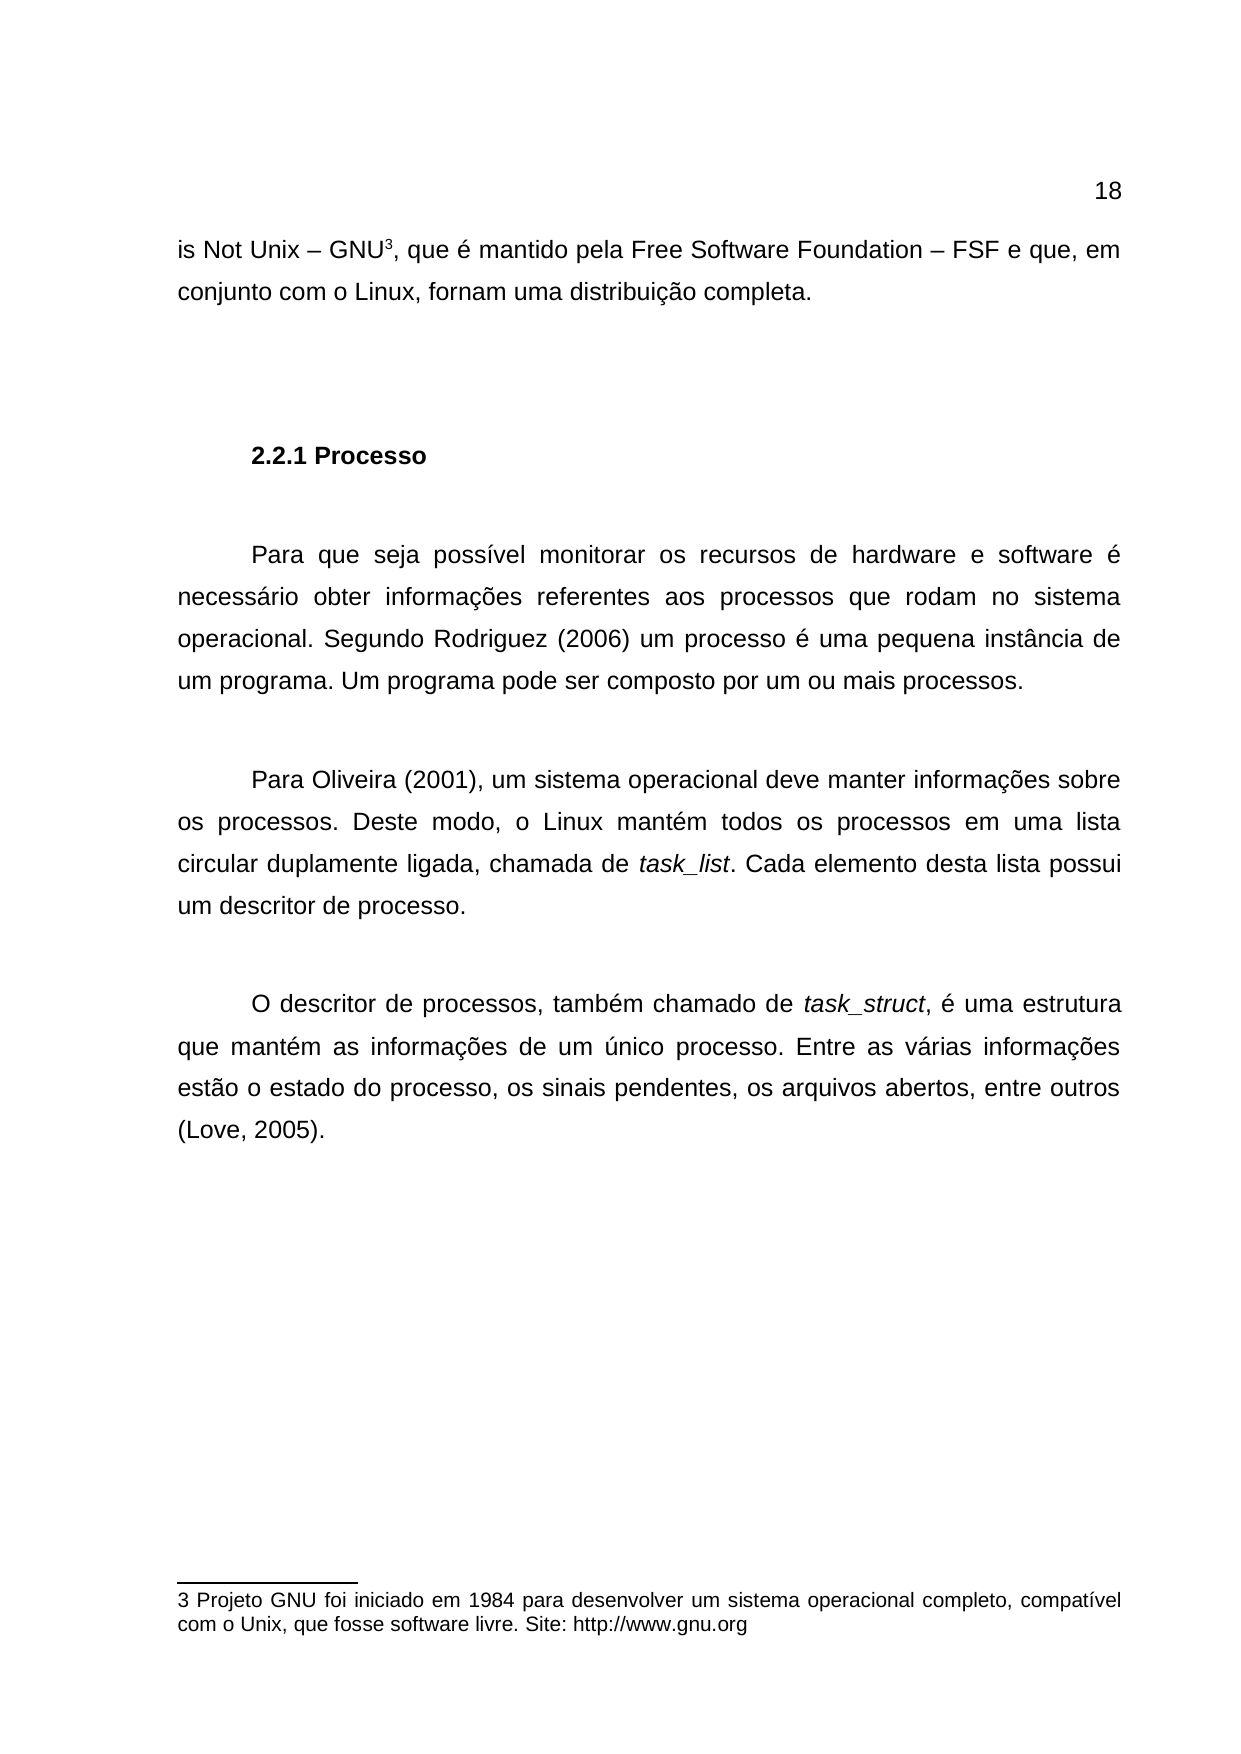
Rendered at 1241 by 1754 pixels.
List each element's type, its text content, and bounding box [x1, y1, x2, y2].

text Para que seja possível monitorar os recursos de hardware e software é necessário obter informações referentes aos processos que rodam no sistema operacional. Segundo Rodriguez (2006) um processo é uma pequena instância de um programa. Um programa pode ser composto por um ou mais processos. [177, 541, 1122, 695]
subtitle Processo [251, 442, 1122, 470]
text O descritor de processos, também chamado de task_struct, é uma estrutura que mantém as informações de um único processo. Entre as várias informações estão o estado do processo, os sinais pendentes, os arquivos abertos, entre outros (Love, 2005). [177, 990, 1122, 1144]
text Projeto GNU foi iniciado em 1984 para desenvolver um sistema operacional completo, compatível com o Unix, que fosse software livre. Site: http://www.gnu.org [177, 1589, 1122, 1636]
text Para Oliveira (2001), um sistema operacional deve manter informações sobre os processos. Deste modo, o Linux mantém todos os processos em uma lista circular duplamente ligada, chamada de task_list. Cada elemento desta lista possui um descritor de processo. [177, 766, 1122, 919]
text is Not Unix – GNU, que é mantido pela Free Software Foundation – FSF e que, em conjunto com o Linux, fornam uma distribuição completa. [177, 236, 1122, 306]
